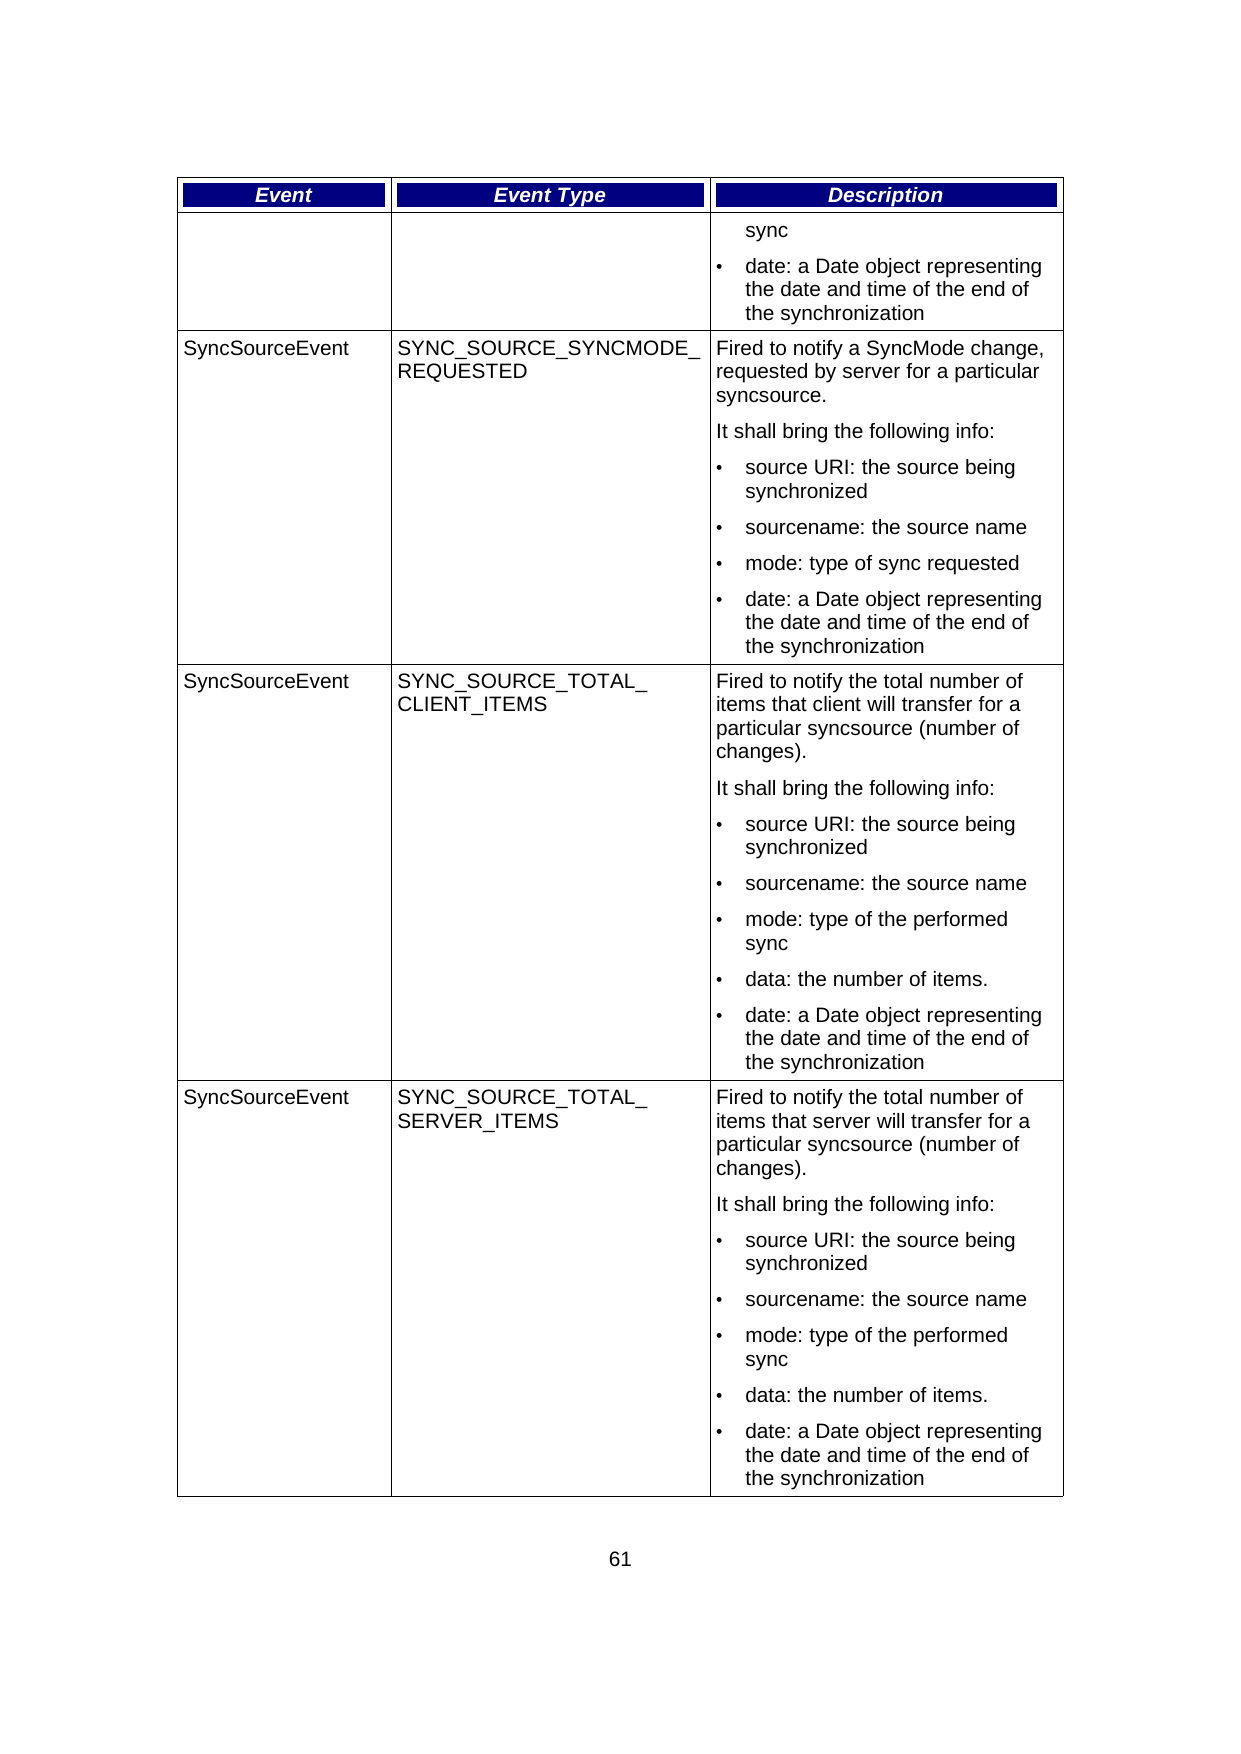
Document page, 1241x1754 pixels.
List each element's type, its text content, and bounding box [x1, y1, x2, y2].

table_cell [178, 213, 391, 330]
table_cell SYNC_SOURCE_TOTAL_ SERVER_ITEMS [392, 1081, 710, 1496]
table_cell Fired to notify the end of the synchronization of a particular syncsource. It shall bring the following info: source URI: the source being synchronized sourcename: the source name mode: type of the performed sync date: a Date object representing the date and time of the end of the synchronization [711, 213, 1063, 330]
table_header Event Type [392, 178, 710, 212]
table_cell Fired to notify the total number of items that server will transfer for a particular syncsource (number of changes). It shall bring the following info: source URI: the source being synchronized sourcename: the source name mode: type of the performed sync data: the number of items. date: a Date object representing the date and time of the end of the synchronization [711, 1081, 1063, 1496]
table_cell [392, 213, 710, 330]
table_header Event [178, 178, 391, 212]
table_cell SyncSourceEvent [178, 665, 391, 1080]
table_cell SyncSourceEvent [178, 331, 391, 664]
table_cell SYNC_SOURCE_TOTAL_ CLIENT_ITEMS [392, 665, 710, 1080]
table_cell SyncSourceEvent [178, 1081, 391, 1496]
table_cell SYNC_SOURCE_SYNCMODE_REQUESTED [392, 331, 710, 664]
table_cell Fired to notify the total number of items that client will transfer for a particular syncsource (number of changes). It shall bring the following info: source URI: the source being synchronized sourcename: the source name mode: type of the performed sync data: the number of items. date: a Date object representing the date and time of the end of the synchronization [711, 665, 1063, 1080]
table_cell Fired to notify a SyncMode change, requested by server for a particular syncsource. It shall bring the following info: source URI: the source being synchronized sourcename: the source name mode: type of sync requested date: a Date object representing the date and time of the end of the synchronization [711, 331, 1063, 664]
table_header Description [711, 178, 1063, 212]
